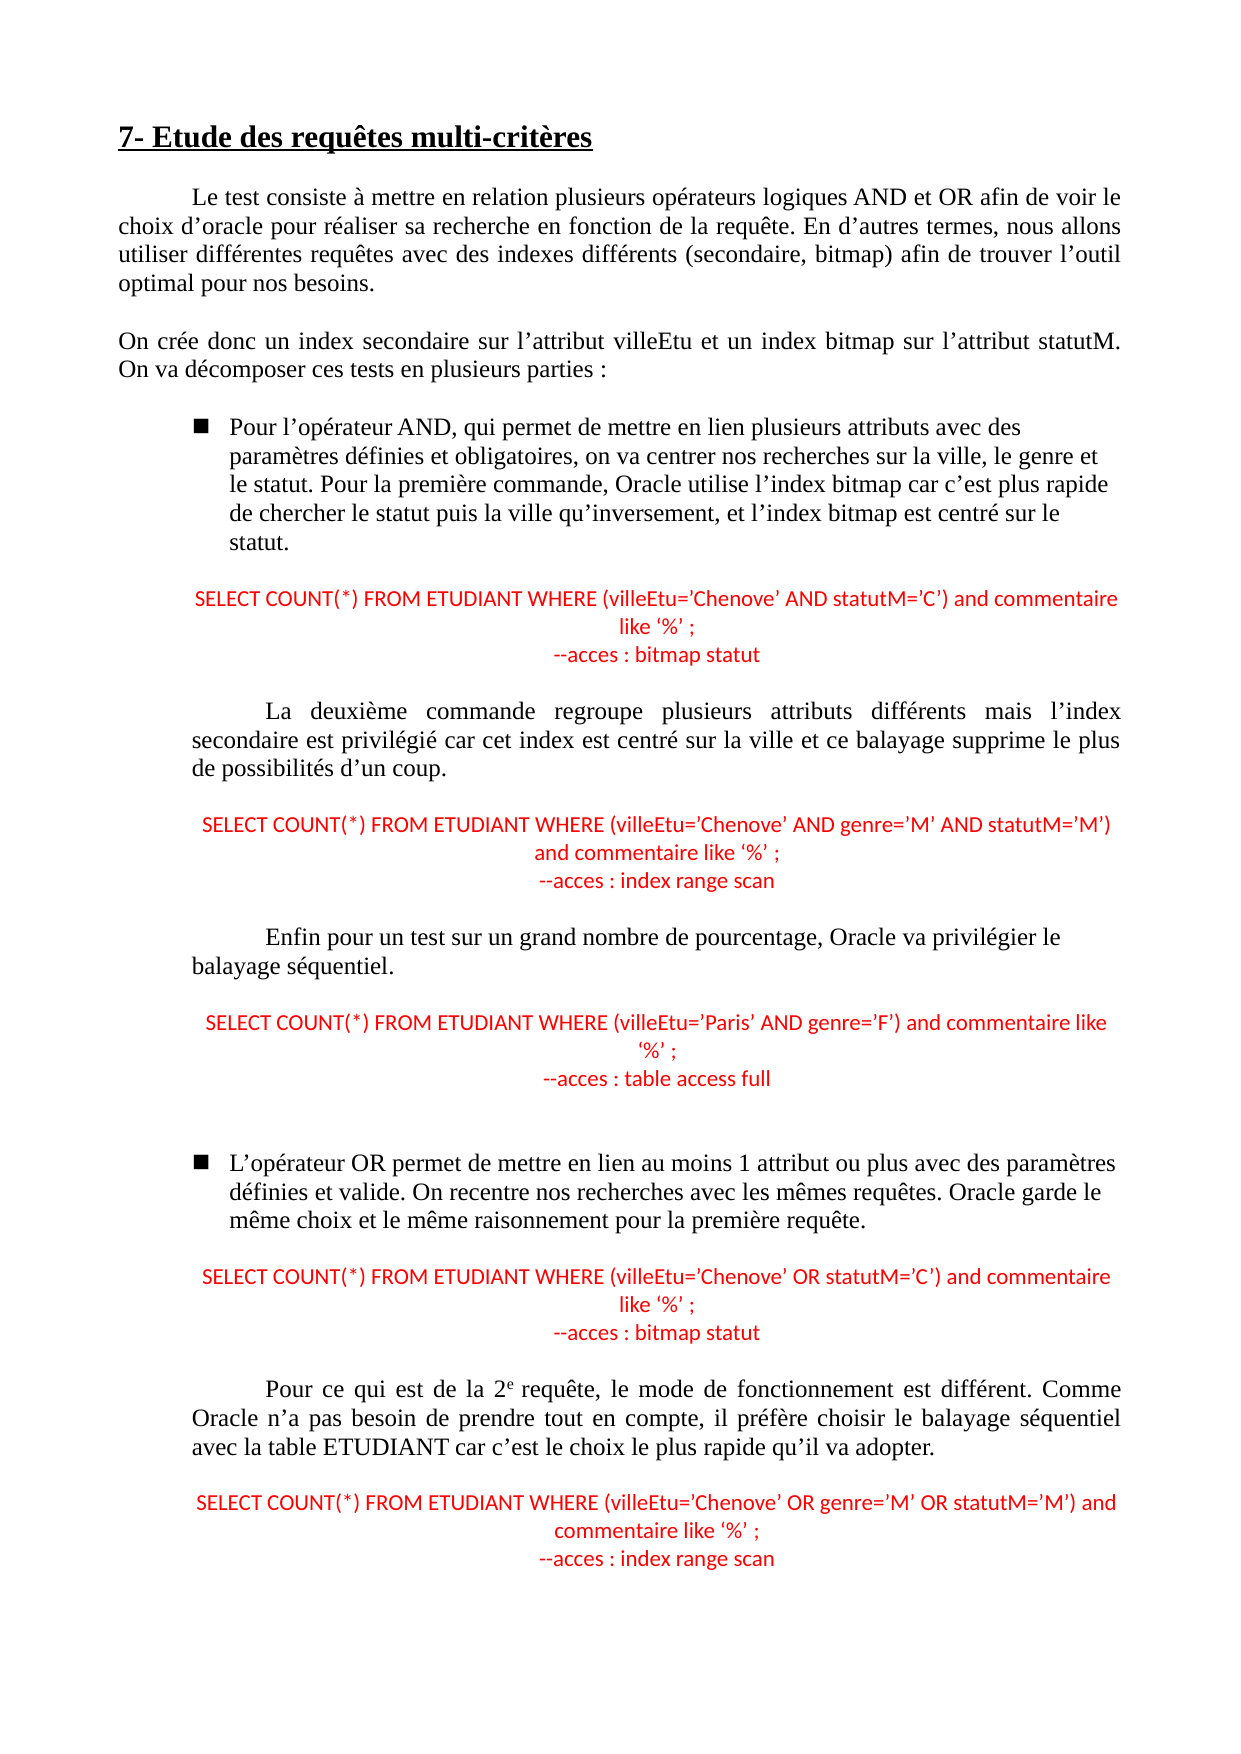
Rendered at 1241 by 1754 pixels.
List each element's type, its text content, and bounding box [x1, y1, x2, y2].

text --acces : index range scan [118, 1544, 1122, 1573]
list L’opérateur OR permet de mettre en lien au moins 1 attribut ou plus avec des paramètres définies et valide. On recentre nos recherches avec les mêmes requêtes. Oracle garde le même choix et le même raisonnement pour la première requête. [192, 1148, 1122, 1234]
text --acces : bitmap statut [118, 1318, 1122, 1346]
text SELECT COUNT(*) FROM ETUDIANT WHERE (villeEtu=’Chenove’ OR genre=’M’ OR statutM=’M’) and commentaire like ‘%’ ; [192, 1488, 1122, 1544]
list Pour l’opérateur AND, qui permet de mettre en lien plusieurs attributs avec des paramètres définies et obligatoires, on va centrer nos recherches sur la ville, le genre et le statut. Pour la première commande, Oracle utilise l’index bitmap car c’est plus rapide de chercher le statut puis la ville qu’inversement, et l’index bitmap est centré sur le statut. [192, 412, 1122, 556]
text SELECT COUNT(*) FROM ETUDIANT WHERE (villeEtu=’Paris’ AND genre=’F’) and commentaire like ‘%’ ; [192, 1008, 1122, 1064]
text Pour ce qui est de la 2e requête, le mode de fonctionnement est différent. Comme Oracle n’a pas besoin de prendre tout en compte, il préfère choisir le balayage séquentiel avec la table ETUDIANT car c’est le choix le plus rapide qu’il va adopter. [192, 1374, 1122, 1461]
text 7- Etude des requêtes multi-critères [118, 118, 1122, 154]
text SELECT COUNT(*) FROM ETUDIANT WHERE (villeEtu=’Chenove’ OR statutM=’C’) and commentaire like ‘%’ ; [192, 1262, 1122, 1318]
text --acces : table access full [118, 1064, 1122, 1092]
text SELECT COUNT(*) FROM ETUDIANT WHERE (villeEtu=’Chenove’ AND genre=’M’ AND statutM=’M’) and commentaire like ‘%’ ; [192, 810, 1122, 866]
text Le test consiste à mettre en relation plusieurs opérateurs logiques AND et OR afin de voir le choix d’oracle pour réaliser sa recherche en fonction de la requête. En d’autres termes, nous allons utiliser différentes requêtes avec des indexes différents (secondaire, bitmap) afin de trouver l’outil optimal pour nos besoins. [118, 182, 1122, 297]
text Enfin pour un test sur un grand nombre de pourcentage, Oracle va privilégier le balayage séquentiel. [192, 922, 1122, 980]
text SELECT COUNT(*) FROM ETUDIANT WHERE (villeEtu=’Chenove’ AND statutM=’C’) and commentaire like ‘%’ ; [192, 584, 1122, 640]
text --acces : bitmap statut [118, 640, 1122, 668]
text La deuxième commande regroupe plusieurs attributs différents mais l’index secondaire est privilégié car cet index est centré sur la ville et ce balayage supprime le plus de possibilités d’un coup. [192, 696, 1122, 782]
text --acces : index range scan [118, 866, 1122, 894]
text On crée donc un index secondaire sur l’attribut villeEtu et un index bitmap sur l’attribut statutM. On va décomposer ces tests en plusieurs parties : [118, 326, 1122, 383]
